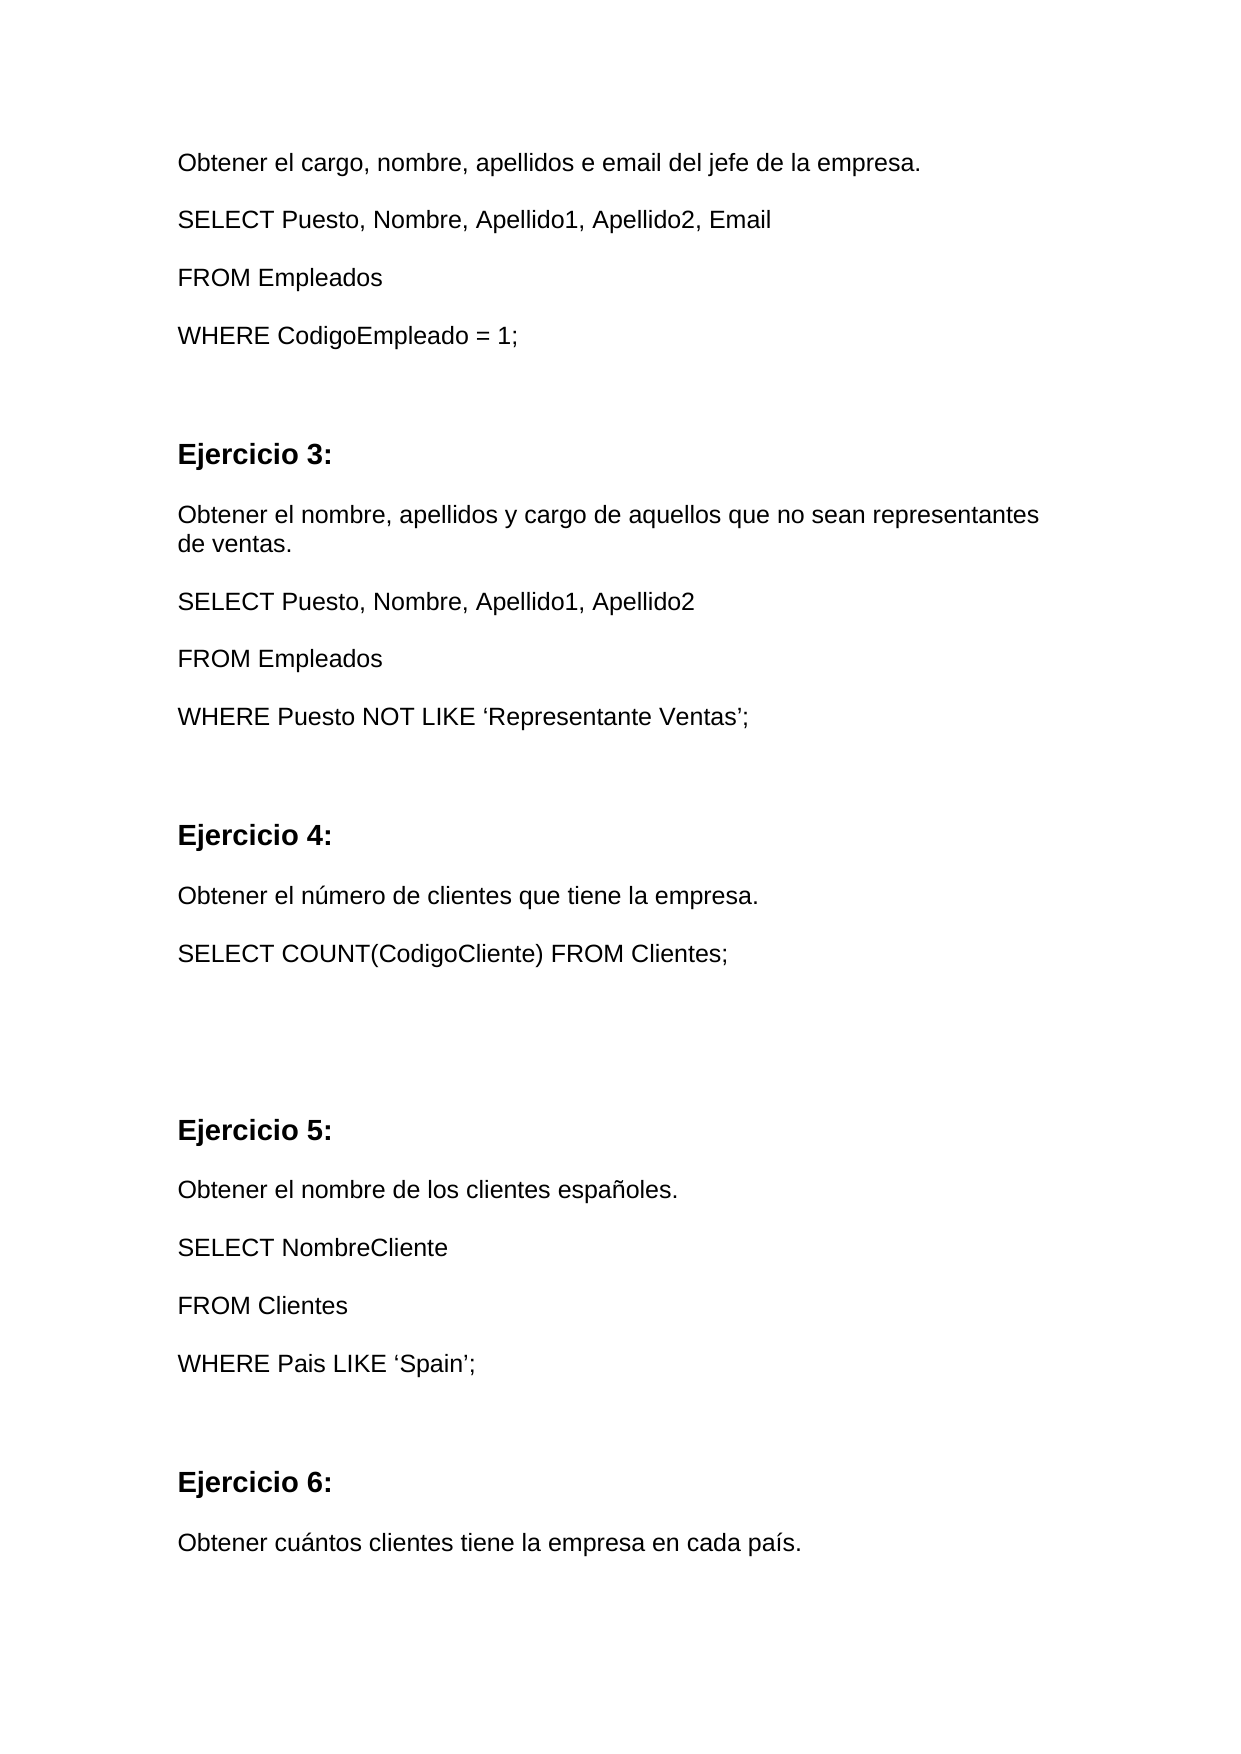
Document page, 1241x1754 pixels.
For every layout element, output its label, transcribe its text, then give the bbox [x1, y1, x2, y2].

text WHERE CodigoEmpleado = 1; [177, 321, 1063, 350]
text Ejercicio 4: [177, 818, 1063, 852]
text Obtener el número de clientes que tiene la empresa. [177, 881, 1063, 910]
text Ejercicio 3: [177, 437, 1063, 471]
text SELECT NombreCliente [177, 1233, 1063, 1262]
text SELECT Puesto, Nombre, Apellido1, Apellido2 [177, 587, 1063, 615]
text Obtener cuántos clientes tiene la empresa en cada país. [177, 1528, 1063, 1556]
text WHERE Pais LIKE ‘Spain’; [177, 1349, 1063, 1378]
text Ejercicio 5: [177, 1113, 1063, 1146]
text Obtener el nombre, apellidos y cargo de aquellos que no sean representantes de ventas. [177, 500, 1063, 557]
text Ejercicio 6: [177, 1465, 1063, 1498]
text WHERE Puesto NOT LIKE ‘Representante Ventas’; [177, 702, 1063, 731]
text Obtener el cargo, nombre, apellidos e email del jefe de la empresa. [177, 148, 1063, 176]
text SELECT Puesto, Nombre, Apellido1, Apellido2, Email [177, 206, 1063, 234]
text SELECT COUNT(CodigoCliente) FROM Clientes; [177, 939, 1063, 968]
text Obtener el nombre de los clientes españoles. [177, 1175, 1063, 1204]
text FROM Empleados [177, 263, 1063, 292]
text FROM Empleados [177, 644, 1063, 673]
text FROM Clientes [177, 1291, 1063, 1320]
